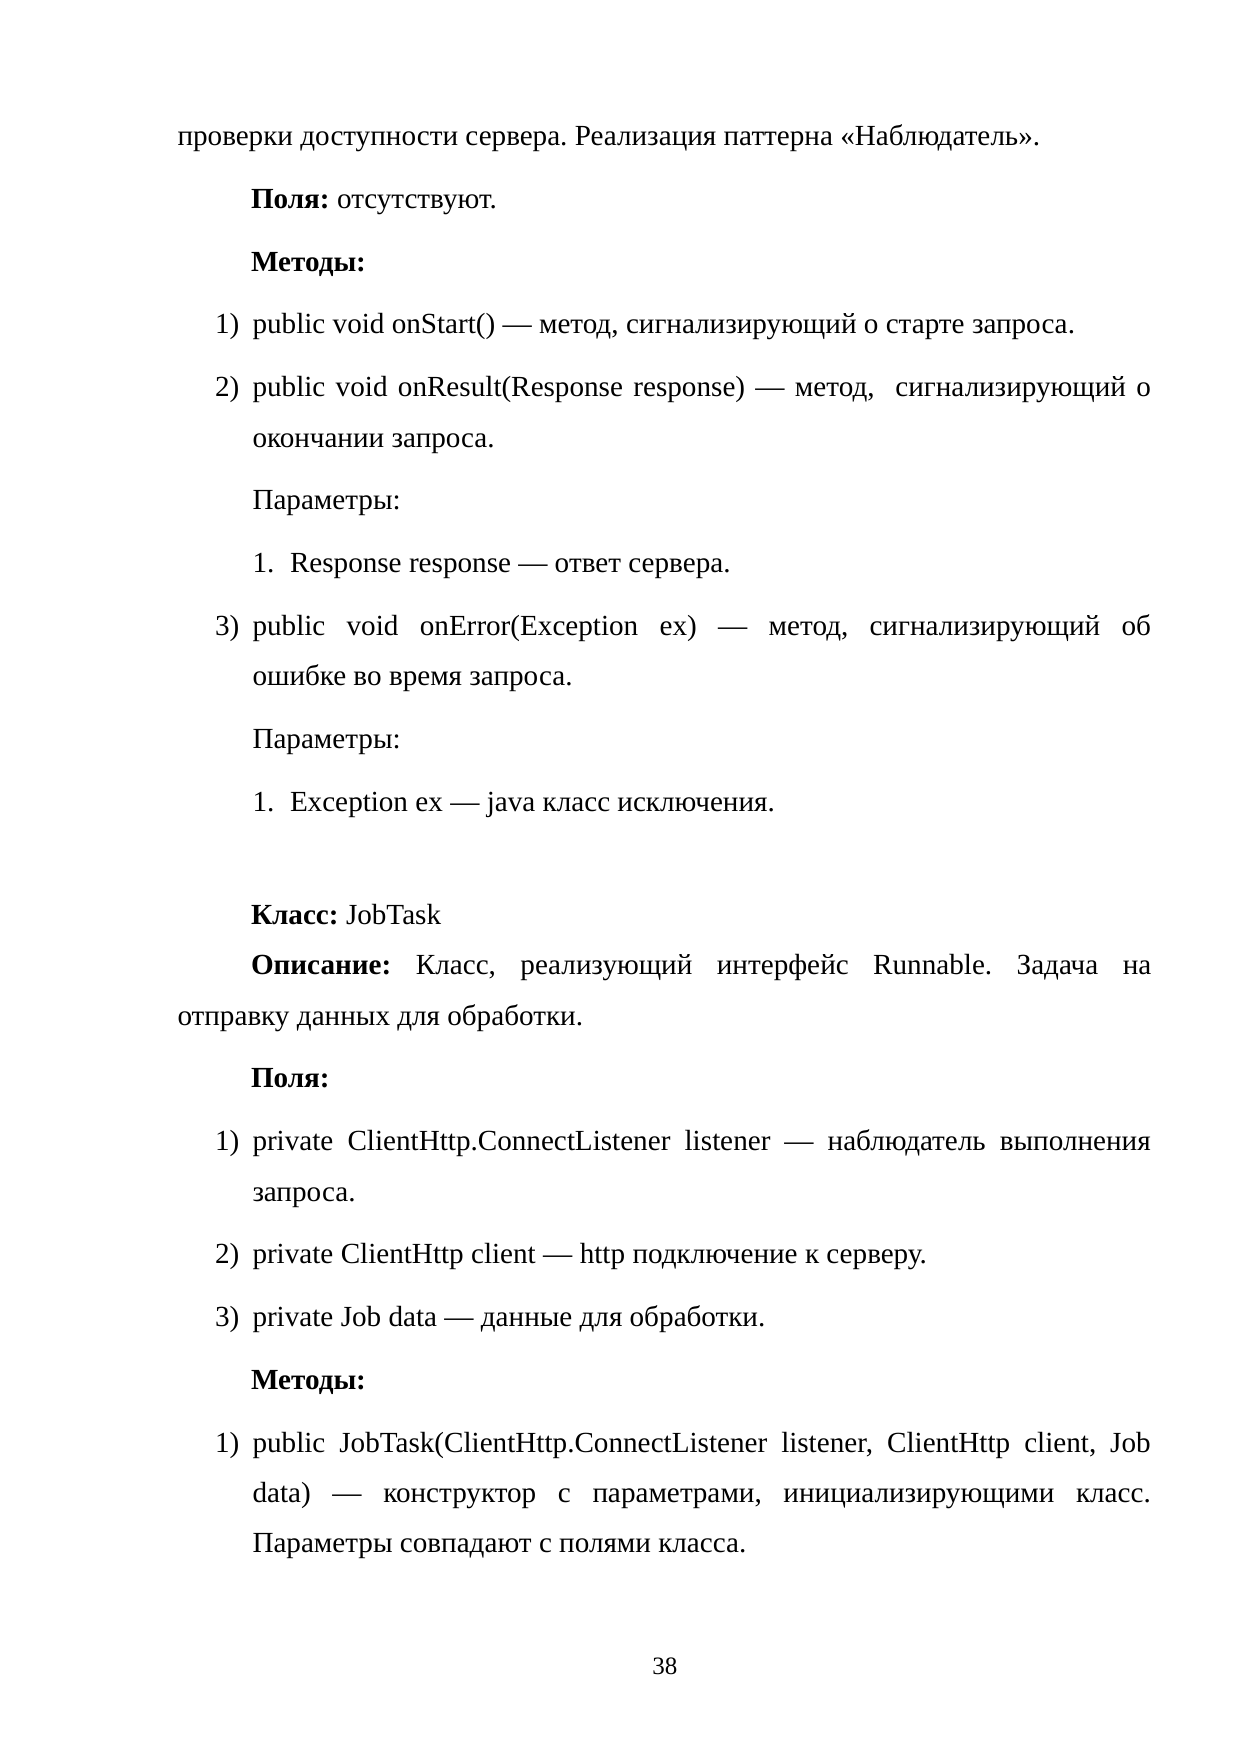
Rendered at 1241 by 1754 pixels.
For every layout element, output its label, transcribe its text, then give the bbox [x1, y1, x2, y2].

list private ClientHttp.ConnectListener listener — наблюдатель выполнения запроса. [215, 1123, 1152, 1207]
list public void onStart() — метод, сигнализирующий о старте запроса. [215, 307, 1152, 340]
list private Job data — данные для обработки. [215, 1299, 1152, 1333]
text проверки доступности сервера. Реализация паттерна «Наблюдатель». [177, 118, 1152, 152]
text Методы: [177, 1362, 1152, 1396]
list Параметры: [215, 721, 1152, 755]
text Методы: [177, 244, 1152, 277]
text Поля: [177, 1061, 1152, 1094]
list private ClientHttp client — http подключение к серверу. [215, 1237, 1152, 1270]
list Exception ex — java класс исключения. [252, 784, 1152, 818]
list Параметры: [215, 482, 1152, 516]
list Response response — ответ сервера. [252, 545, 1152, 579]
list public void onError(Exception ex) — метод, сигнализирующий об ошибке во время запроса. [215, 608, 1152, 692]
list public JobTask(ClientHttp.ConnectListener listener, ClientHttp client, Job data) — конструктор с параметрами, инициализирующими класс. Параметры совпадают с полями класса. [215, 1425, 1152, 1559]
text Поля: отсутствуют. [177, 181, 1152, 214]
text Класс: JobTask [177, 897, 1152, 931]
text Описание: Класс, реализующий интерфейс Runnable. Задача на отправку данных для обработки. [177, 947, 1152, 1031]
list public void onResult(Response response) — метод, сигнализирующий о окончании запроса. [215, 369, 1152, 453]
